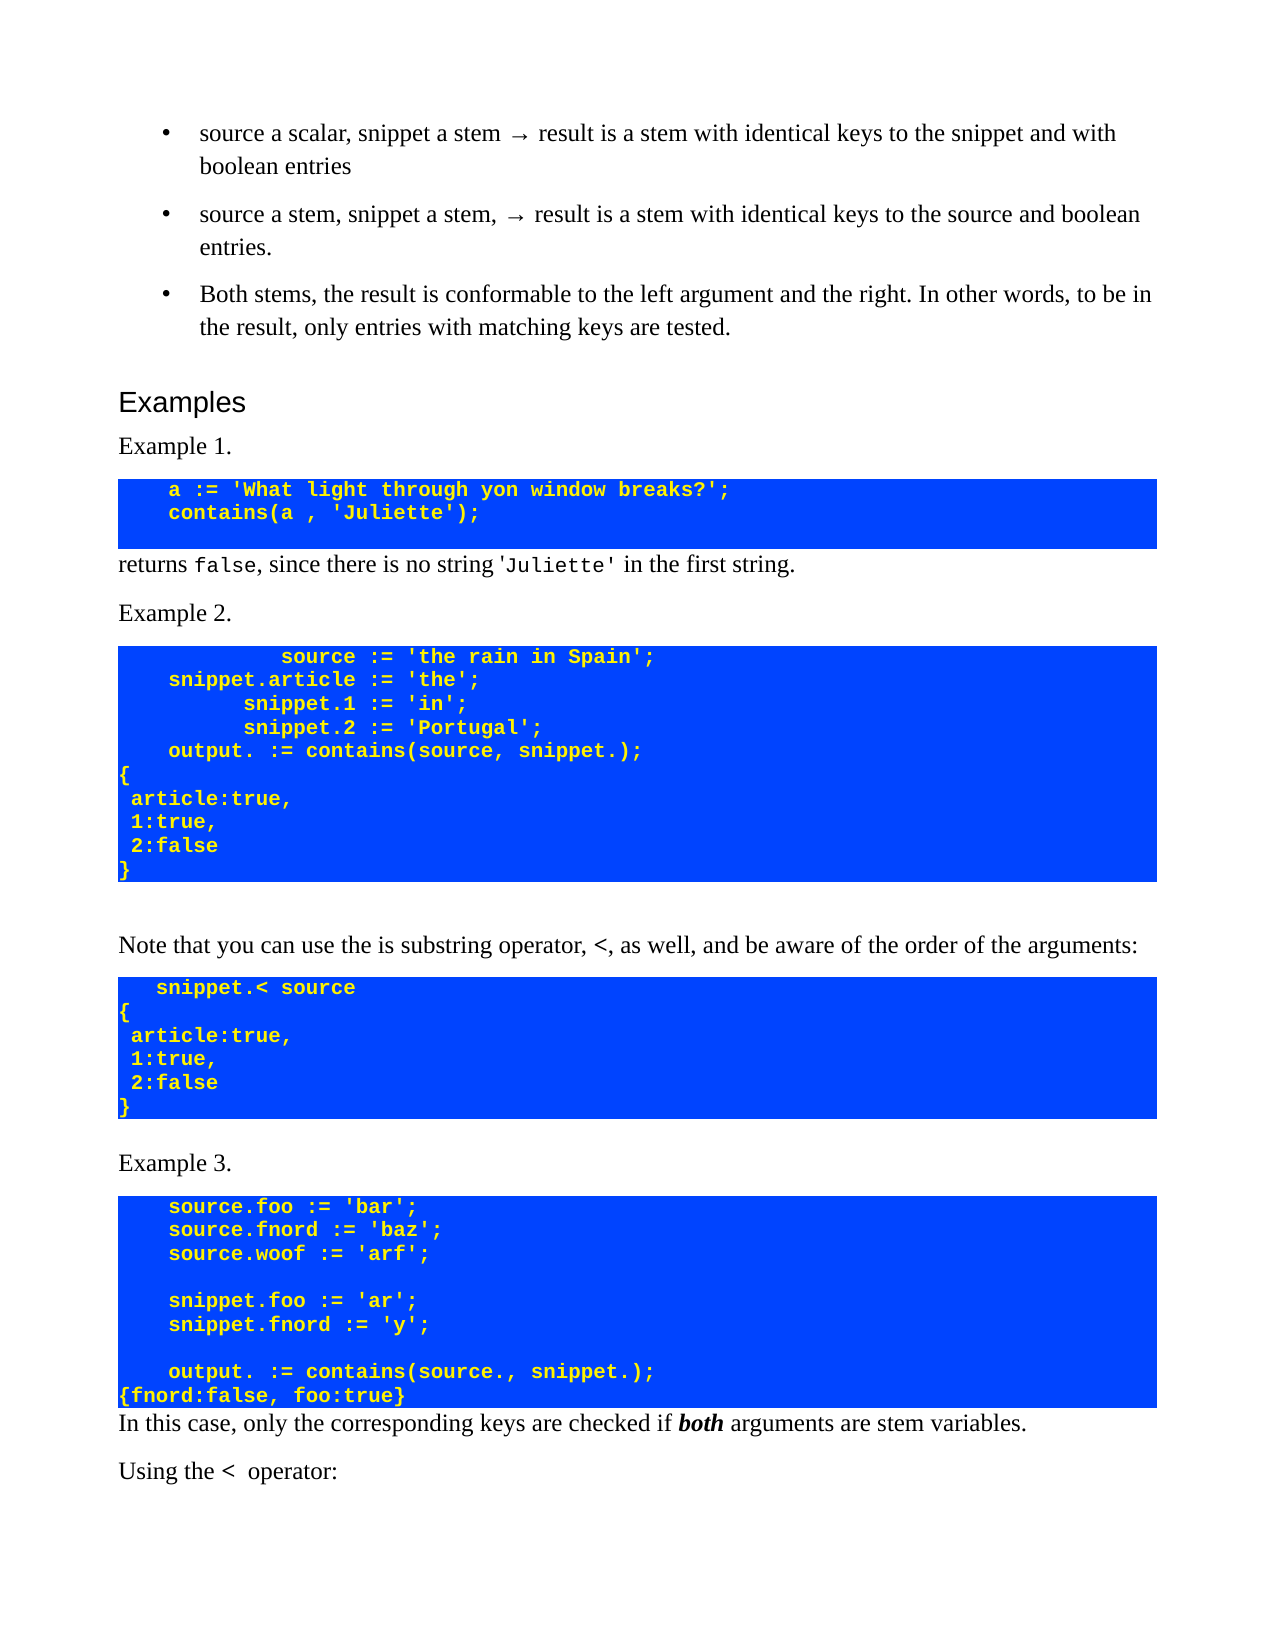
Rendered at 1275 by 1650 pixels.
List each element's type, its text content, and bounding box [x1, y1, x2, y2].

text source := 'the rain in Spain'; [118, 646, 1157, 669]
text snippet.fnord := 'y'; [118, 1314, 1157, 1337]
list Both stems, the result is conformable to the left argument and the right. In other words, to be in the result, only entries with matching keys are tested. [162, 279, 1157, 341]
text 2:false [118, 1072, 1157, 1096]
list source a stem, snippet a stem, → result is a stem with identical keys to the source and boolean entries. [162, 199, 1157, 261]
text a := 'What light through yon window breaks?'; [118, 479, 1157, 502]
text output. := contains(source, snippet.); [118, 740, 1157, 764]
text In this case, only the corresponding keys are checked if both arguments are stem variables. [118, 1408, 1157, 1437]
subtitle Examples [118, 385, 1157, 418]
text { [118, 764, 1157, 788]
text snippet.article := 'the'; [118, 669, 1157, 693]
text Example 2. [118, 598, 1157, 627]
text contains(a , 'Juliette'); [118, 502, 1157, 526]
text Note that you can use the is substring operator, <, as well, and be aware of the order of the arguments: [118, 930, 1157, 958]
text 1:true, [118, 811, 1157, 835]
text {fnord:false, foo:true} [118, 1385, 1157, 1408]
text Example 3. [118, 1148, 1157, 1177]
text article:true, [118, 788, 1157, 811]
list source a scalar, snippet a stem → result is a stem with identical keys to the snippet and with boolean entries [162, 118, 1157, 180]
text source.foo := 'bar'; [118, 1196, 1157, 1219]
text Example 1. [118, 431, 1157, 460]
text source.fnord := 'baz'; [118, 1219, 1157, 1243]
text snippet.2 := 'Portugal'; [118, 717, 1157, 740]
text snippet.1 := 'in'; [118, 693, 1157, 717]
text 2:false [118, 835, 1157, 858]
text snippet.< source { [118, 977, 1157, 1025]
text source.woof := 'arf'; [118, 1243, 1157, 1267]
text article:true, [118, 1025, 1157, 1048]
text output. := contains(source., snippet.); [118, 1361, 1157, 1385]
text snippet.foo := 'ar'; [118, 1290, 1157, 1314]
text } [118, 1096, 1157, 1119]
text 1:true, [118, 1048, 1157, 1072]
text Using the < operator: [118, 1456, 1157, 1485]
text returns false, since there is no string 'Juliette' in the first string. [118, 549, 1157, 579]
text } [118, 858, 1157, 882]
